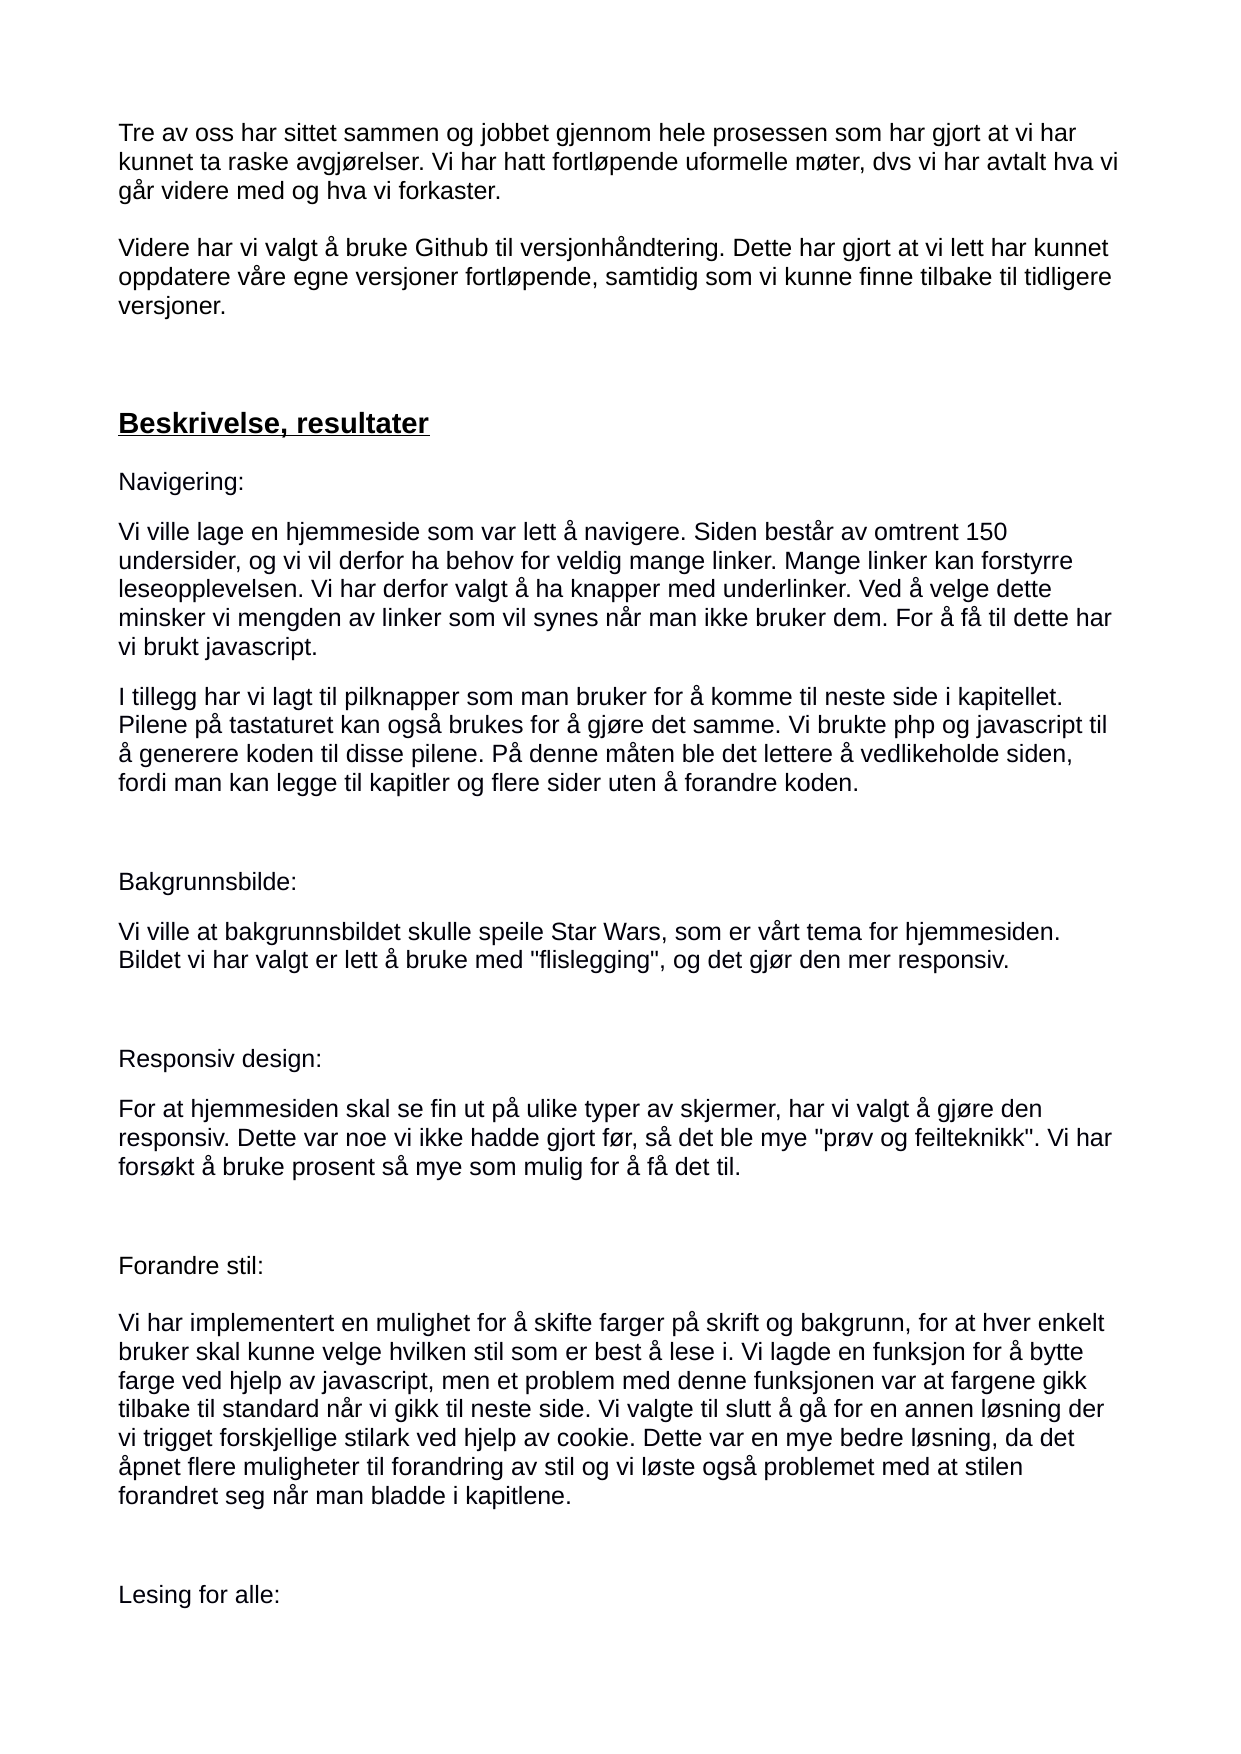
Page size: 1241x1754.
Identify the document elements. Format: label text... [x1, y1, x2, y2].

text Responsiv design: [118, 1045, 1122, 1074]
text Beskrivelse, resultater [118, 406, 1122, 439]
text For at hjemmesiden skal se fin ut på ulike typer av skjermer, har vi valgt å gjøre den responsiv. Dette var noe vi ikke hadde gjort før, så det ble mye "prøv og feilteknikk". Vi har forsøkt å bruke prosent så mye som mulig for å få det til. [118, 1094, 1122, 1181]
text Videre har vi valgt å bruke Github til versjonhåndtering. Dette har gjort at vi lett har kunnet oppdatere våre egne versjoner fortløpende, samtidig som vi kunne finne tilbake til tidligere versjoner. [118, 233, 1122, 319]
text Bakgrunnsbilde: [118, 867, 1122, 896]
text Tre av oss har sittet sammen og jobbet gjennom hele prosessen som har gjort at vi har kunnet ta raske avgjørelser. Vi har hatt fortløpende uformelle møter, dvs vi har avtalt hva vi går videre med og hva vi forkaster. [118, 118, 1122, 204]
text I tillegg har vi lagt til pilknapper som man bruker for å komme til neste side i kapitellet. Pilene på tastaturet kan også brukes for å gjøre det samme. Vi brukte php og javascript til å generere koden til disse pilene. På denne måten ble det lettere å vedlikeholde siden, fordi man kan legge til kapitler og flere sider uten å forandre koden. [118, 682, 1122, 797]
text Navigering: [118, 468, 1122, 497]
text Vi har implementert en mulighet for å skifte farger på skrift og bakgrunn, for at hver enkelt bruker skal kunne velge hvilken stil som er best å lese i. Vi lagde en funksjon for å bytte farge ved hjelp av javascript, men et problem med denne funksjonen var at fargene gikk tilbake til standard når vi gikk til neste side. Vi valgte til slutt å gå for en annen løsning der vi trigget forskjellige stilark ved hjelp av cookie. Dette var en mye bedre løsning, da det åpnet flere muligheter til forandring av stil og vi løste også problemet med at stilen forandret seg når man bladde i kapitlene. [118, 1309, 1122, 1510]
text Vi ville at bakgrunnsbildet skulle speile Star Wars, som er vårt tema for hjemmesiden. Bildet vi har valgt er lett å bruke med "flislegging", og det gjør den mer responsiv. [118, 917, 1122, 974]
text Vi ville lage en hjemmeside som var lett å navigere. Siden består av omtrent 150 undersider, og vi vil derfor ha behov for veldig mange linker. Mange linker kan forstyrre leseopplevelsen. Vi har derfor valgt å ha knapper med underlinker. Ved å velge dette minsker vi mengden av linker som vil synes når man ikke bruker dem. For å få til dette har vi brukt javascript. [118, 517, 1122, 661]
text Forandre stil: [118, 1251, 1122, 1280]
text Lesing for alle: [118, 1580, 1122, 1609]
